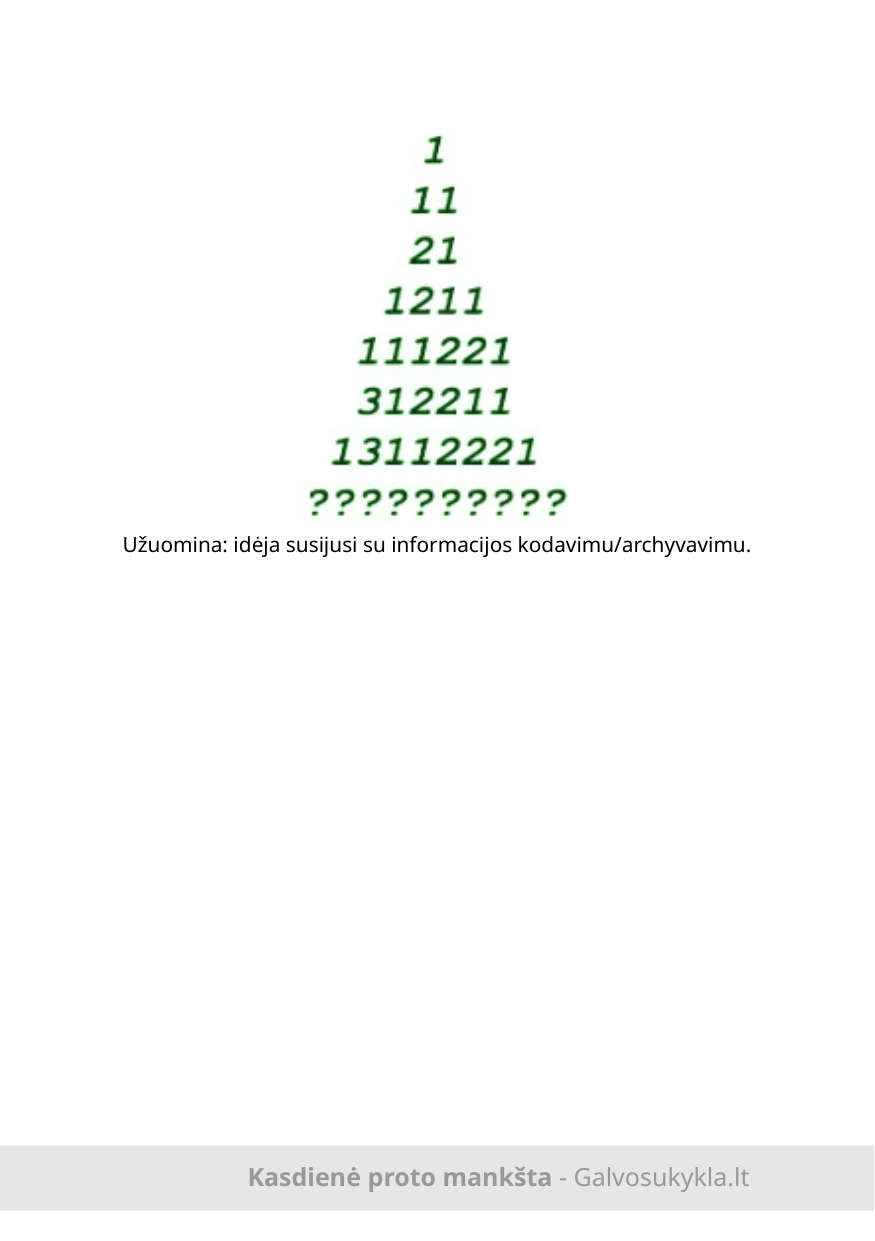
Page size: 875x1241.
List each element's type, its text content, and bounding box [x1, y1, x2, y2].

text Užuomina: idėja susijusi su informacijos kodavimu/archyvavimu. [118, 530, 756, 559]
